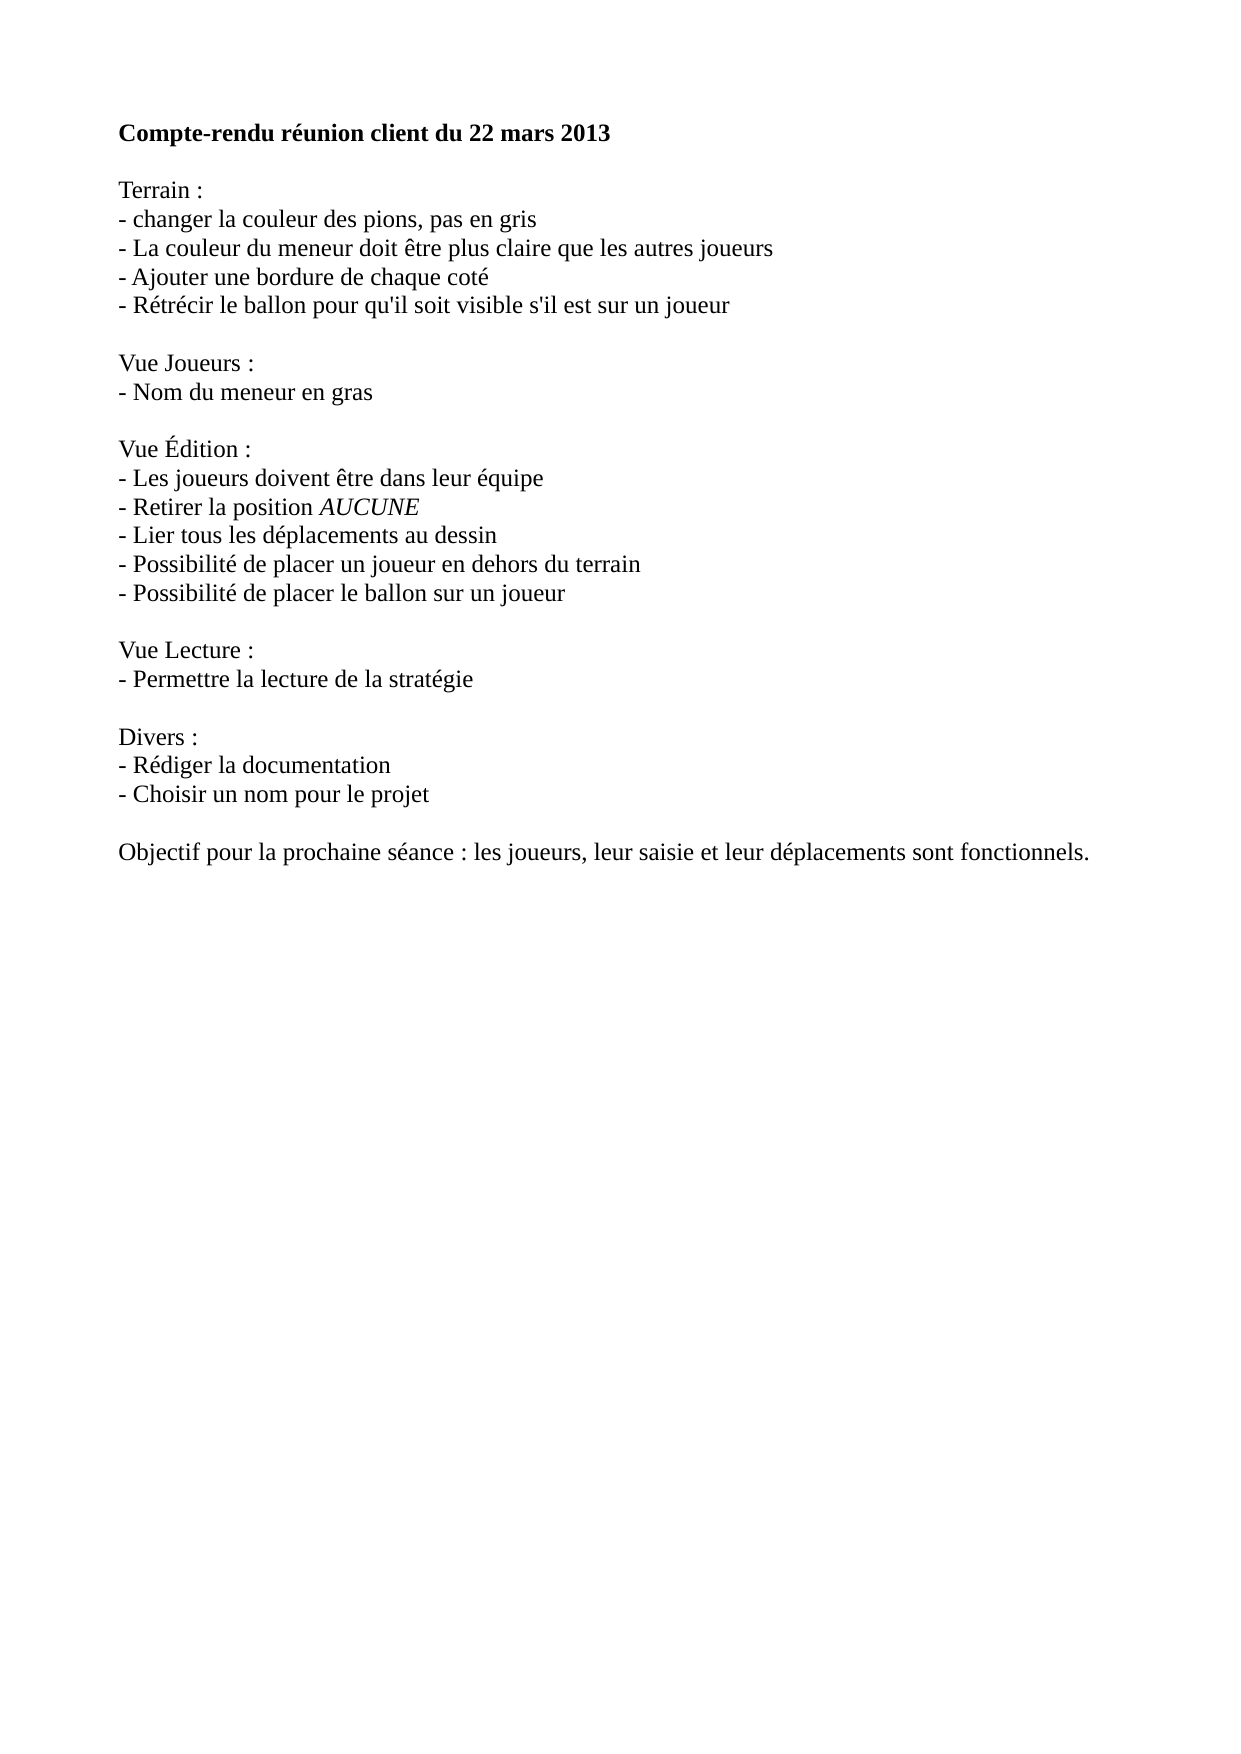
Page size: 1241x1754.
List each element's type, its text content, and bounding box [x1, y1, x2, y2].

text - Possibilité de placer un joueur en dehors du terrain [118, 549, 1122, 578]
text Vue Lecture : [118, 636, 1122, 664]
text - Rétrécir le ballon pour qu'il soit visible s'il est sur un joueur [118, 291, 1122, 319]
text - Nom du meneur en gras [118, 377, 1122, 406]
text - Choisir un nom pour le projet [118, 779, 1122, 808]
text - changer la couleur des pions, pas en gris [118, 204, 1122, 233]
text - Les joueurs doivent être dans leur équipe [118, 463, 1122, 492]
text - La couleur du meneur doit être plus claire que les autres joueurs [118, 233, 1122, 262]
text - Lier tous les déplacements au dessin [118, 521, 1122, 549]
text - Rédiger la documentation [118, 751, 1122, 779]
text Terrain : [118, 176, 1122, 204]
text Vue Édition : [118, 434, 1122, 463]
text Vue Joueurs : [118, 348, 1122, 377]
text Compte-rendu réunion client du 22 mars 2013 [118, 118, 1122, 147]
text Divers : [118, 722, 1122, 751]
text - Permettre la lecture de la stratégie [118, 664, 1122, 693]
text Objectif pour la prochaine séance : les joueurs, leur saisie et leur déplacements sont fonctionnels. [118, 837, 1122, 866]
text - Possibilité de placer le ballon sur un joueur [118, 578, 1122, 607]
text - Ajouter une bordure de chaque coté [118, 262, 1122, 291]
text - Retirer la position AUCUNE [118, 492, 1122, 521]
